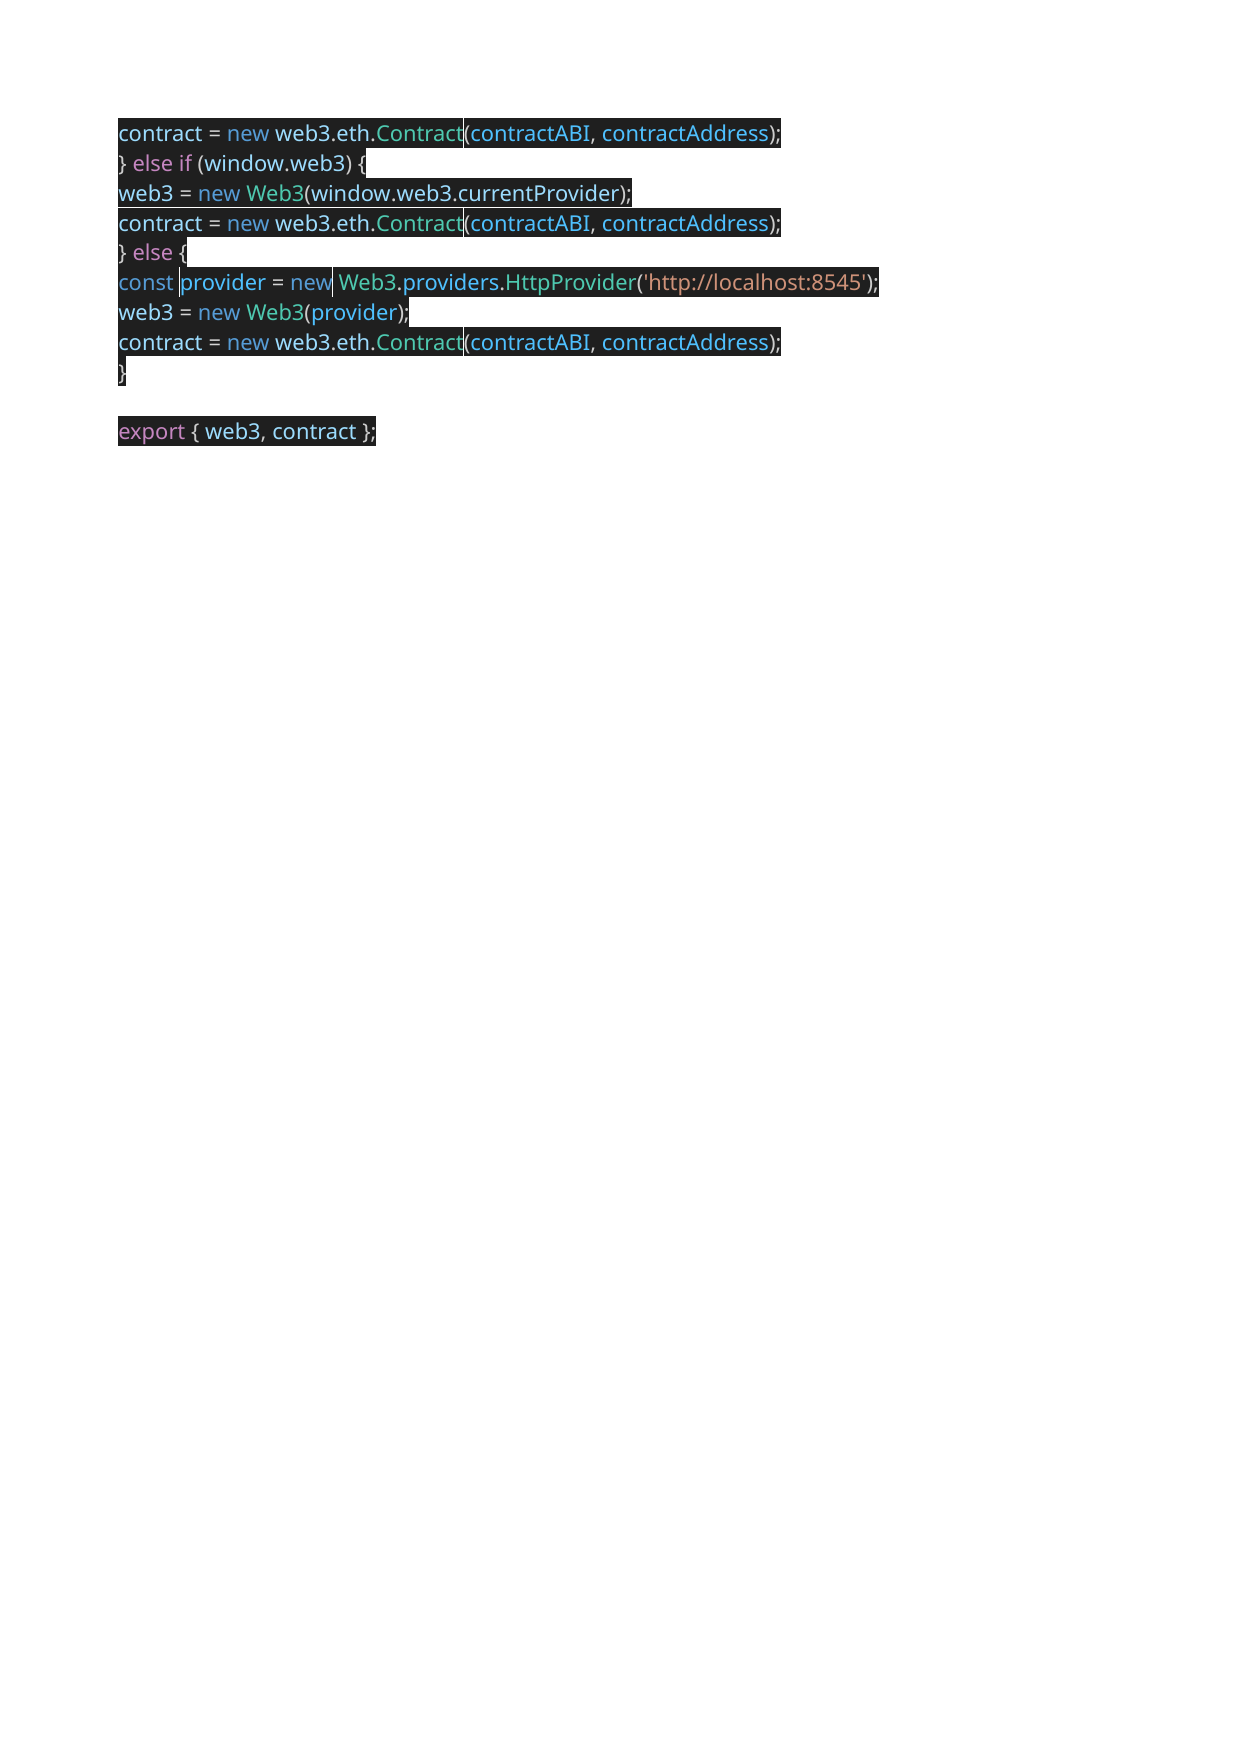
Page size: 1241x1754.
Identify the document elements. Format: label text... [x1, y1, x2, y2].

text contract = new web3.eth.Contract(contractABI, contractAddress); [118, 327, 1122, 356]
text } else { [118, 237, 1122, 267]
text } [118, 356, 1122, 386]
text const provider = new Web3.providers.HttpProvider('http://localhost:8545'); [118, 267, 1122, 297]
text contract = new web3.eth.Contract(contractABI, contractAddress); [118, 207, 1122, 237]
text web3 = new Web3(provider); [118, 297, 1122, 327]
text web3 = new Web3(window.web3.currentProvider); [118, 178, 1122, 207]
text } else if (window.web3) { [118, 148, 1122, 178]
text contract = new web3.eth.Contract(contractABI, contractAddress); [118, 118, 1122, 148]
text export { web3, contract }; [118, 416, 1122, 446]
